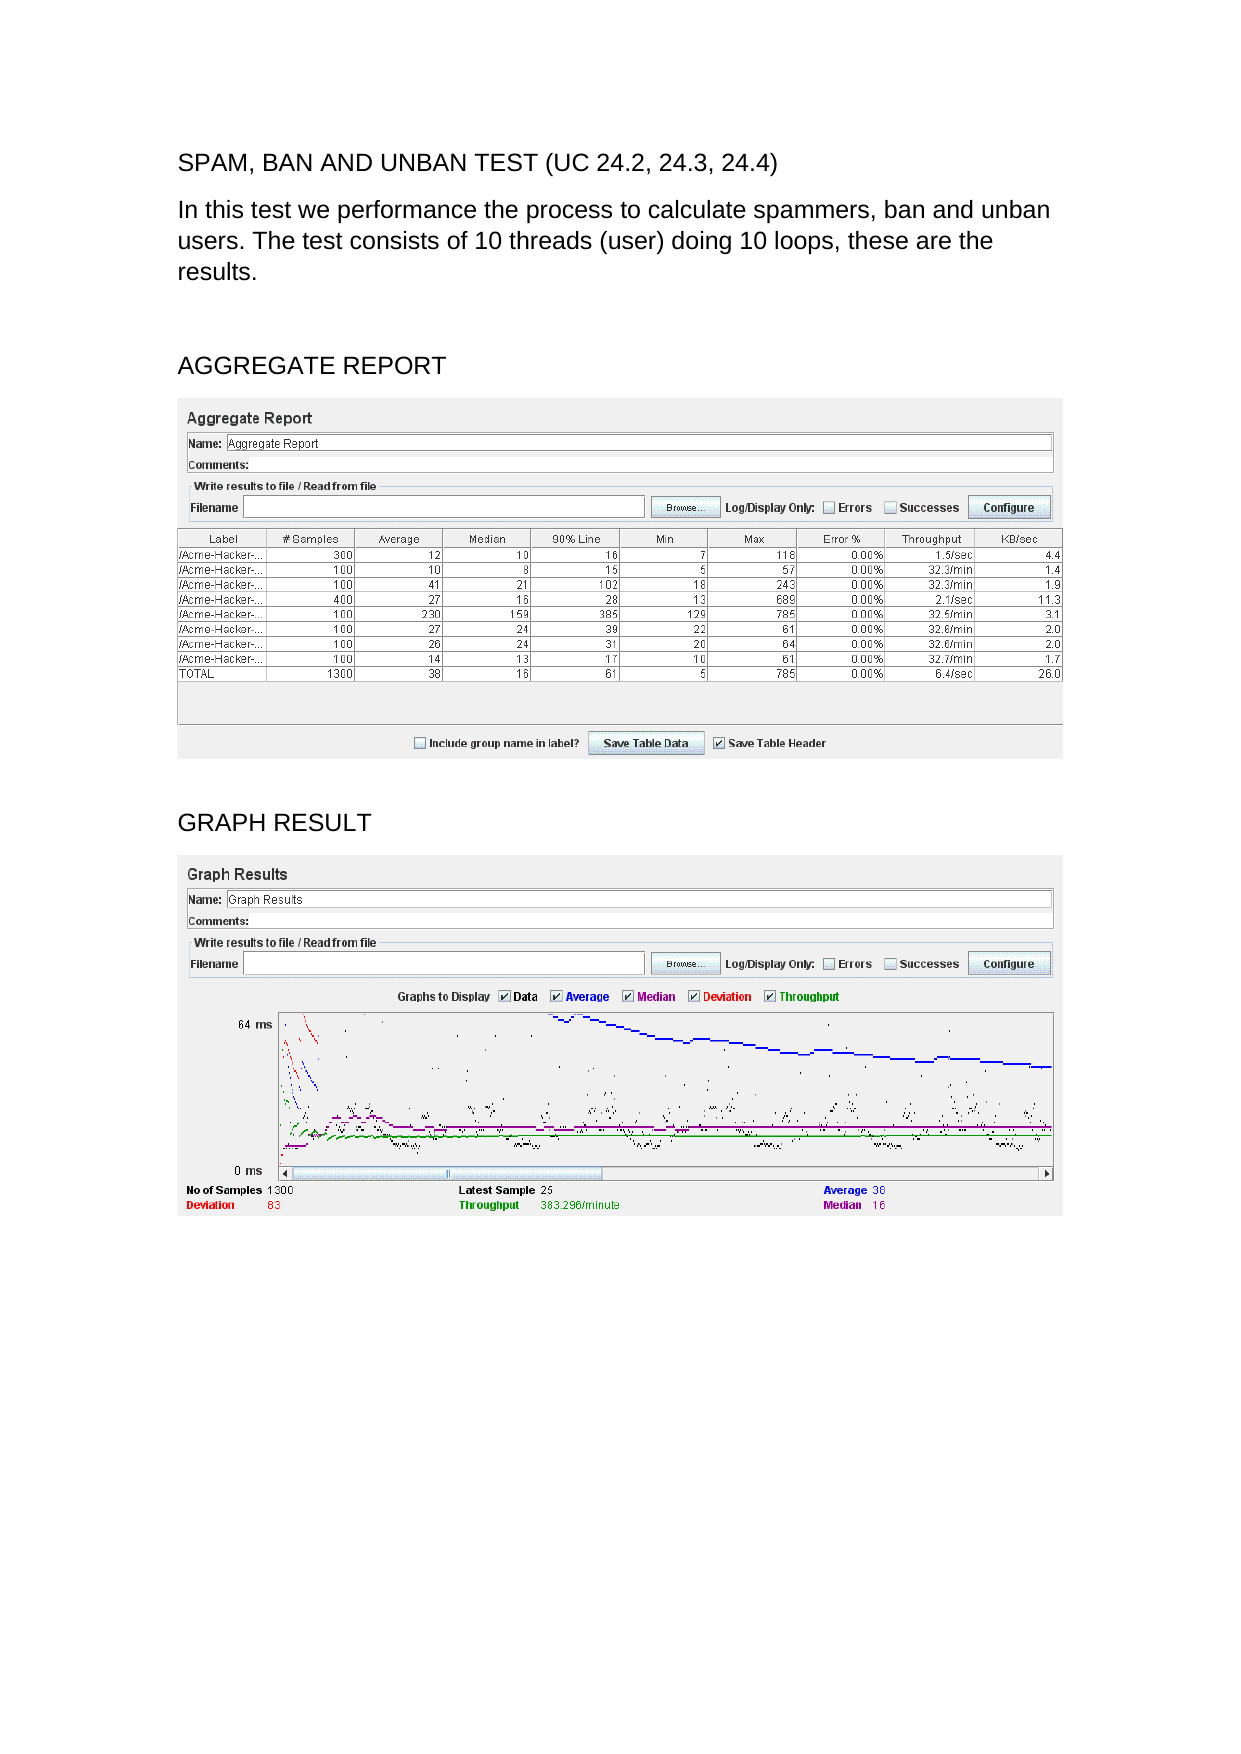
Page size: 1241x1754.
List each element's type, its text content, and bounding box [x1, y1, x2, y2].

text AGGREGATE REPORT [177, 351, 1063, 380]
text SPAM, BAN AND UNBAN TEST (UC 24.2, 24.3, 24.4) [177, 148, 1063, 176]
text GRAPH RESULT [177, 807, 1063, 836]
text In this test we performance the process to calculate spammers, ban and unban users. The test consists of 10 threads (user) doing 10 loops, these are the results. [177, 195, 1063, 285]
